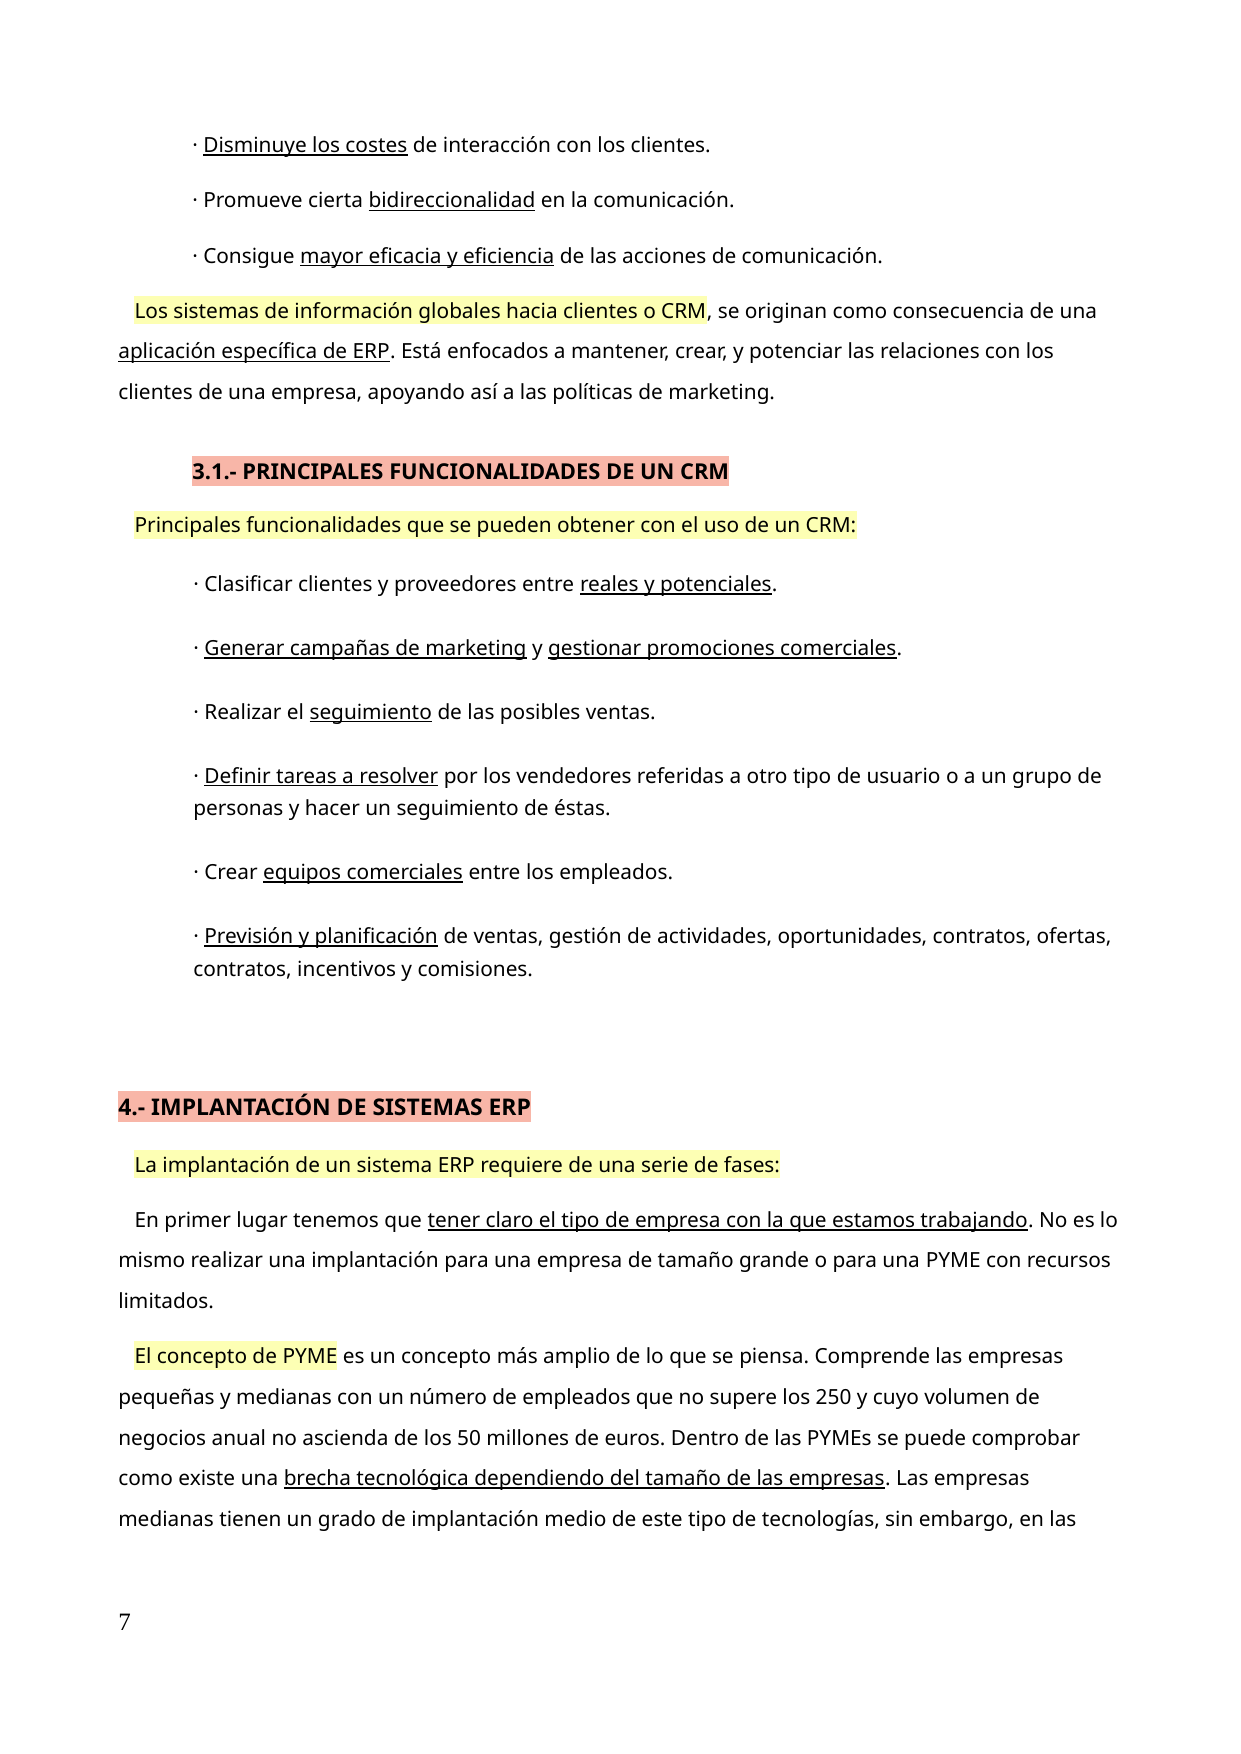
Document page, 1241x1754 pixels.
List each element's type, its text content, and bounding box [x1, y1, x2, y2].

list · Clasificar clientes y proveedores entre reales y potenciales. [118, 569, 1122, 598]
list · Previsión y planificación de ventas, gestión de actividades, oportunidades, contratos, ofertas, contratos, incentivos y comisiones. [118, 921, 1122, 982]
list · Definir tareas a resolver por los vendedores referidas a otro tipo de usuario o a un grupo de personas y hacer un seguimiento de éstas. [118, 761, 1122, 822]
subtitle 3.1.- PRINCIPALES FUNCIONALIDADES DE UN CRM [118, 445, 1122, 486]
list · Generar campañas de marketing y gestionar promociones comerciales. [118, 633, 1122, 661]
text Los sistemas de información globales hacia clientes o CRM, se originan como consecuencia de una aplicación específica de ERP. Está enfocados a mantener, crear, y potenciar las relaciones con los clientes de una empresa, apoyando así a las políticas de marketing. [118, 284, 1122, 406]
text · Promueve cierta bidireccionalidad en la comunicación. [118, 173, 1122, 214]
text Principales funcionalidades que se pueden obtener con el uso de un CRM: [118, 498, 1122, 539]
text En primer lugar tenemos que tener claro el tipo de empresa con la que estamos trabajando. No es lo mismo realizar una implantación para una empresa de tamaño grande o para una PYME con recursos limitados. [118, 1193, 1122, 1315]
text · Disminuye los costes de interacción con los clientes. [118, 118, 1122, 159]
list · Realizar el seguimiento de las posibles ventas. [118, 697, 1122, 725]
text · Consigue mayor eficacia y eficiencia de las acciones de comunicación. [118, 228, 1122, 269]
text La implantación de un sistema ERP requiere de una serie de fases: [118, 1138, 1122, 1178]
subtitle 4.- IMPLANTACIÓN DE SISTEMAS ERP [118, 1081, 1122, 1122]
text El concepto de PYME es un concepto más amplio de lo que se piensa. Comprende las empresas pequeñas y medianas con un número de empleados que no supere los 250 y cuyo volumen de negocios anual no ascienda de los 50 millones de euros. Dentro de las PYMEs se puede comprobar como existe una brecha tecnológica dependiendo del tamaño de las empresas. Las empresas medianas tienen un grado de implantación medio de este tipo de tecnologías, sin embargo, en las [118, 1329, 1122, 1532]
list · Crear equipos comerciales entre los empleados. [118, 857, 1122, 886]
